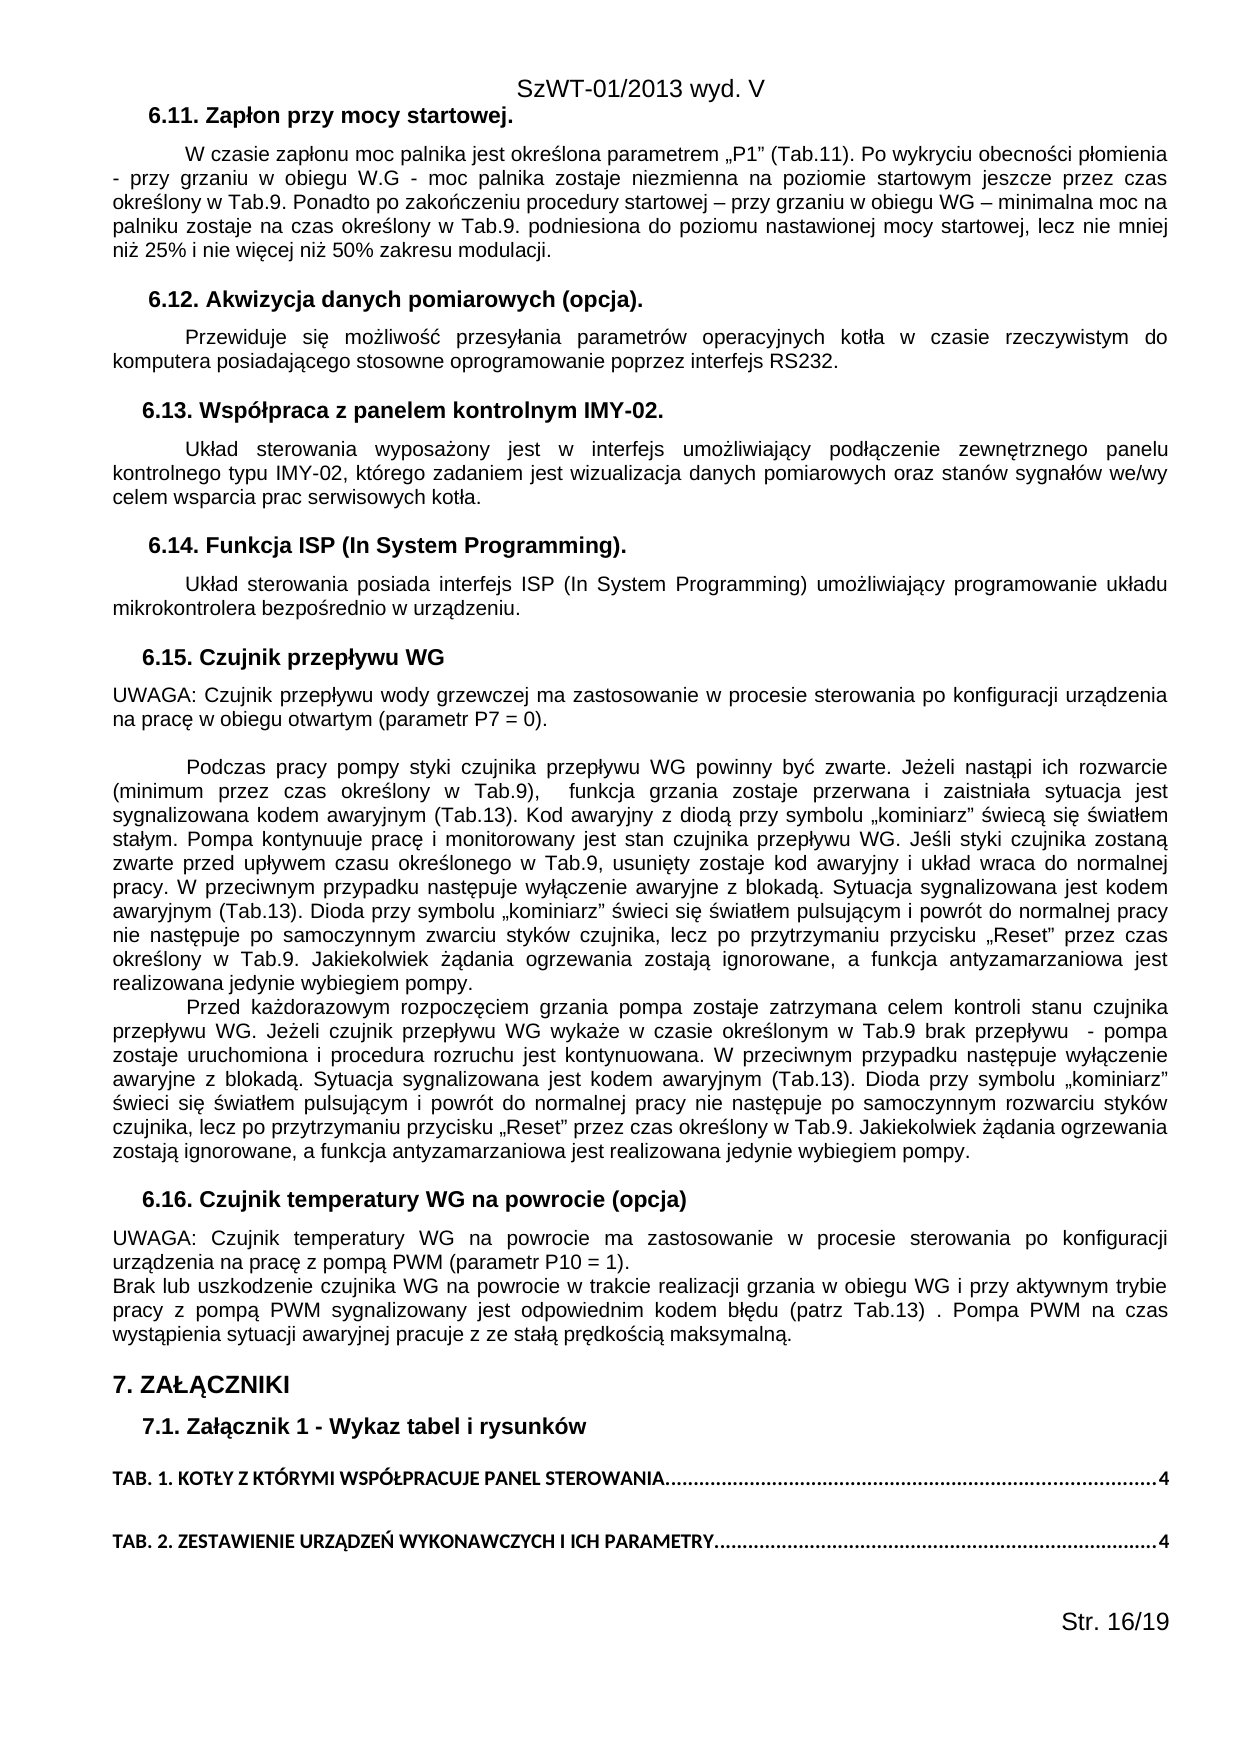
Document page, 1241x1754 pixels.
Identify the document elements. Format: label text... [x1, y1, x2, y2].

text W czasie zapłonu moc palnika jest określona parametrem „P1” (Tab.11). Po wykryciu obecności płomienia - przy grzaniu w obiegu W.G - moc palnika zostaje niezmienna na poziomie startowym jeszcze przez czas określony w Tab.9. Ponadto po zakończeniu procedury startowej – przy grzaniu w obiegu WG – minimalna moc na palniku zostaje na czas określony w Tab.9. podniesiona do poziomu nastawionej mocy startowej, lecz nie mniej niż 25% i nie więcej niż 50% zakresu modulacji. [112, 142, 1169, 262]
subtitle 6.15. Czujnik przepływu WG [142, 644, 1169, 670]
text UWAGA: Czujnik przepływu wody grzewczej ma zastosowanie w procesie sterowania po konfiguracji urządzenia na pracę w obiegu otwartym (parametr P7 = 0). [112, 683, 1169, 731]
text Układ sterowania wyposażony jest w interfejs umożliwiający podłączenie zewnętrznego panelu kontrolnego typu IMY-02, którego zadaniem jest wizualizacja danych pomiarowych oraz stanów sygnałów we/wy celem wsparcia prac serwisowych kotła. [112, 437, 1169, 508]
subtitle 6.16. Czujnik temperatury WG na powrocie (opcja) [142, 1186, 1169, 1213]
subtitle 7. ZAŁĄCZNIKI [112, 1369, 1169, 1398]
text Podczas pracy pompy styki czujnika przepływu WG powinny być zwarte. Jeżeli nastąpi ich rozwarcie (minimum przez czas określony w Tab.9), funkcja grzania zostaje przerwana i zaistniała sytuacja jest sygnalizowana kodem awaryjnym (Tab.13). Kod awaryjny z diodą przy symbolu „kominiarz” świecą się światłem stałym. Pompa kontynuuje pracę i monitorowany jest stan czujnika przepływu WG. Jeśli styki czujnika zostaną zwarte przed upływem czasu określonego w Tab.9, usunięty zostaje kod awaryjny i układ wraca do normalnej pracy. W przeciwnym przypadku następuje wyłączenie awaryjne z blokadą. Sytuacja sygnalizowana jest kodem awaryjnym (Tab.13). Dioda przy symbolu „kominiarz” świeci się światłem pulsującym i powrót do normalnej pracy nie następuje po samoczynnym zwarciu styków czujnika, lecz po przytrzymaniu przycisku „Reset” przez czas określony w Tab.9. Jakiekolwiek żądania ogrzewania zostają ignorowane, a funkcja antyzamarzaniowa jest realizowana jedynie wybiegiem pompy. [112, 755, 1169, 995]
text Tab. 2. Zestawienie urządzeń wykonawczych i ich parametry. 4 [112, 1528, 1169, 1553]
subtitle 6.13. Współpraca z panelem kontrolnym IMY-02. [142, 397, 1169, 423]
subtitle 6.11. Zapłon przy mocy startowej. [142, 102, 1169, 129]
text Tab. 1. Kotły z którymi współpracuje panel sterowania. 4 [112, 1465, 1169, 1490]
text Przed każdorazowym rozpoczęciem grzania pompa zostaje zatrzymana celem kontroli stanu czujnika przepływu WG. Jeżeli czujnik przepływu WG wykaże w czasie określonym w Tab.9 brak przepływu - pompa zostaje uruchomiona i procedura rozruchu jest kontynuowana. W przeciwnym przypadku następuje wyłączenie awaryjne z blokadą. Sytuacja sygnalizowana jest kodem awaryjnym (Tab.13). Dioda przy symbolu „kominiarz” świeci się światłem pulsującym i powrót do normalnej pracy nie następuje po samoczynnym rozwarciu styków czujnika, lecz po przytrzymaniu przycisku „Reset” przez czas określony w Tab.9. Jakiekolwiek żądania ogrzewania zostają ignorowane, a funkcja antyzamarzaniowa jest realizowana jedynie wybiegiem pompy. [112, 995, 1169, 1162]
text Układ sterowania posiada interfejs ISP (In System Programming) umożliwiający programowanie układu mikrokontrolera bezpośrednio w urządzeniu. [112, 572, 1169, 620]
subtitle 6.14. Funkcja ISP (In System Programming). [142, 532, 1169, 559]
subtitle 6.12. Akwizycja danych pomiarowych (opcja). [142, 286, 1169, 312]
subtitle 7.1. Załącznik 1 - Wykaz tabel i rysunków [142, 1413, 1169, 1439]
text Przewiduje się możliwość przesyłania parametrów operacyjnych kotła w czasie rzeczywistym do komputera posiadającego stosowne oprogramowanie poprzez interfejs RS232. [112, 325, 1169, 373]
text Brak lub uszkodzenie czujnika WG na powrocie w trakcie realizacji grzania w obiegu WG i przy aktywnym trybie pracy z pompą PWM sygnalizowany jest odpowiednim kodem błędu (patrz Tab.13) . Pompa PWM na czas wystąpienia sytuacji awaryjnej pracuje z ze stałą prędkością maksymalną. [112, 1274, 1169, 1346]
text UWAGA: Czujnik temperatury WG na powrocie ma zastosowanie w procesie sterowania po konfiguracji urządzenia na pracę z pompą PWM (parametr P10 = 1). [112, 1226, 1169, 1274]
